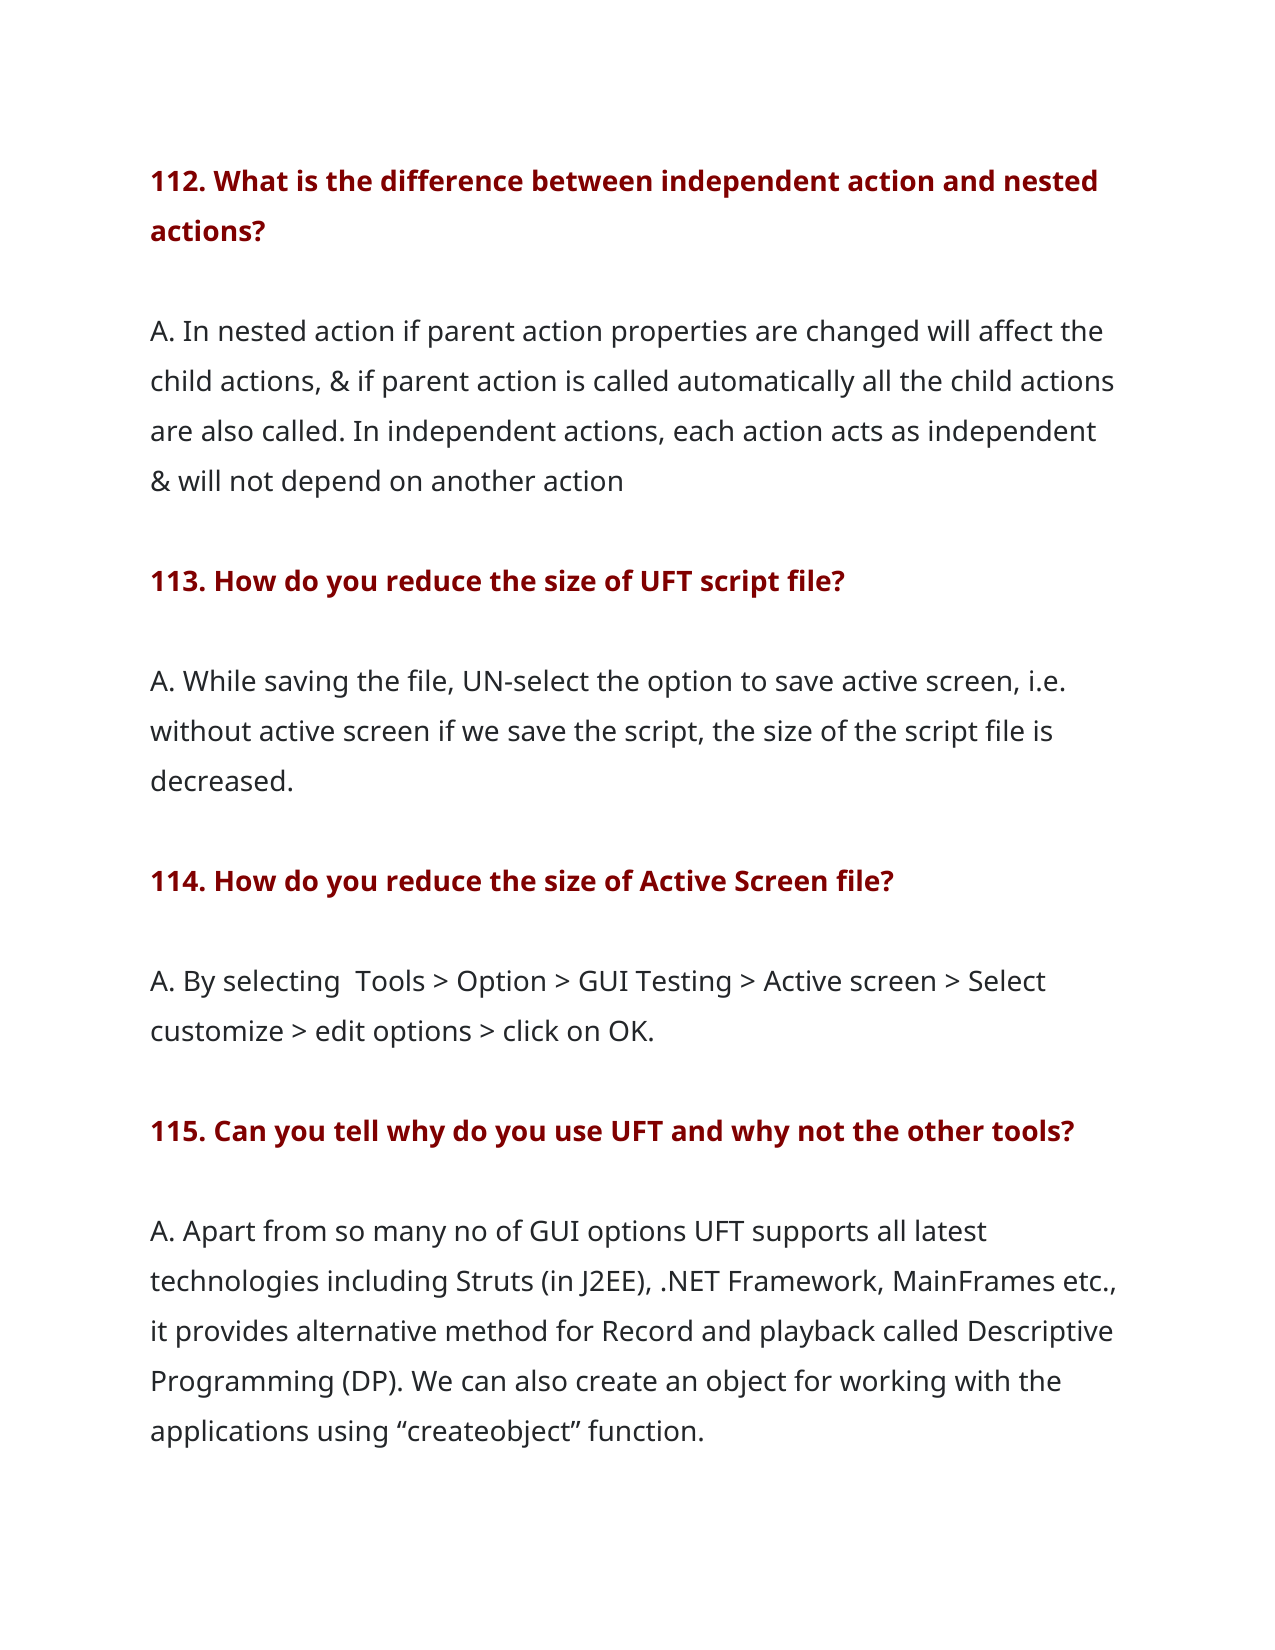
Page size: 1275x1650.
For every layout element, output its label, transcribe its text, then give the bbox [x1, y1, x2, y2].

text 113. How do you reduce the size of UFT script file? [150, 550, 1125, 600]
text A. In nested action if parent action properties are changed will affect the child actions, & if parent action is called automatically all the child actions are also called. In independent actions, each action acts as independent & will not depend on another action [150, 300, 1125, 500]
text 115. Can you tell why do you use UFT and why not the other tools? [150, 1100, 1125, 1150]
text A. Apart from so many no of GUI options UFT supports all latest technologies including Struts (in J2EE), .NET Framework, MainFrames etc., it provides alternative method for Record and playback called Descriptive Programming (DP). We can also create an object for working with the applications using “createobject” function. [150, 1200, 1125, 1450]
text 114. How do you reduce the size of Active Screen file? [150, 850, 1125, 900]
text A. By selecting Tools > Option > GUI Testing > Active screen > Select customize > edit options > click on OK. [150, 950, 1125, 1050]
text 112. What is the difference between independent action and nested actions? [150, 150, 1125, 250]
text A. While saving the file, UN-select the option to save active screen, i.e. without active screen if we save the script, the size of the script file is decreased. [150, 650, 1125, 800]
